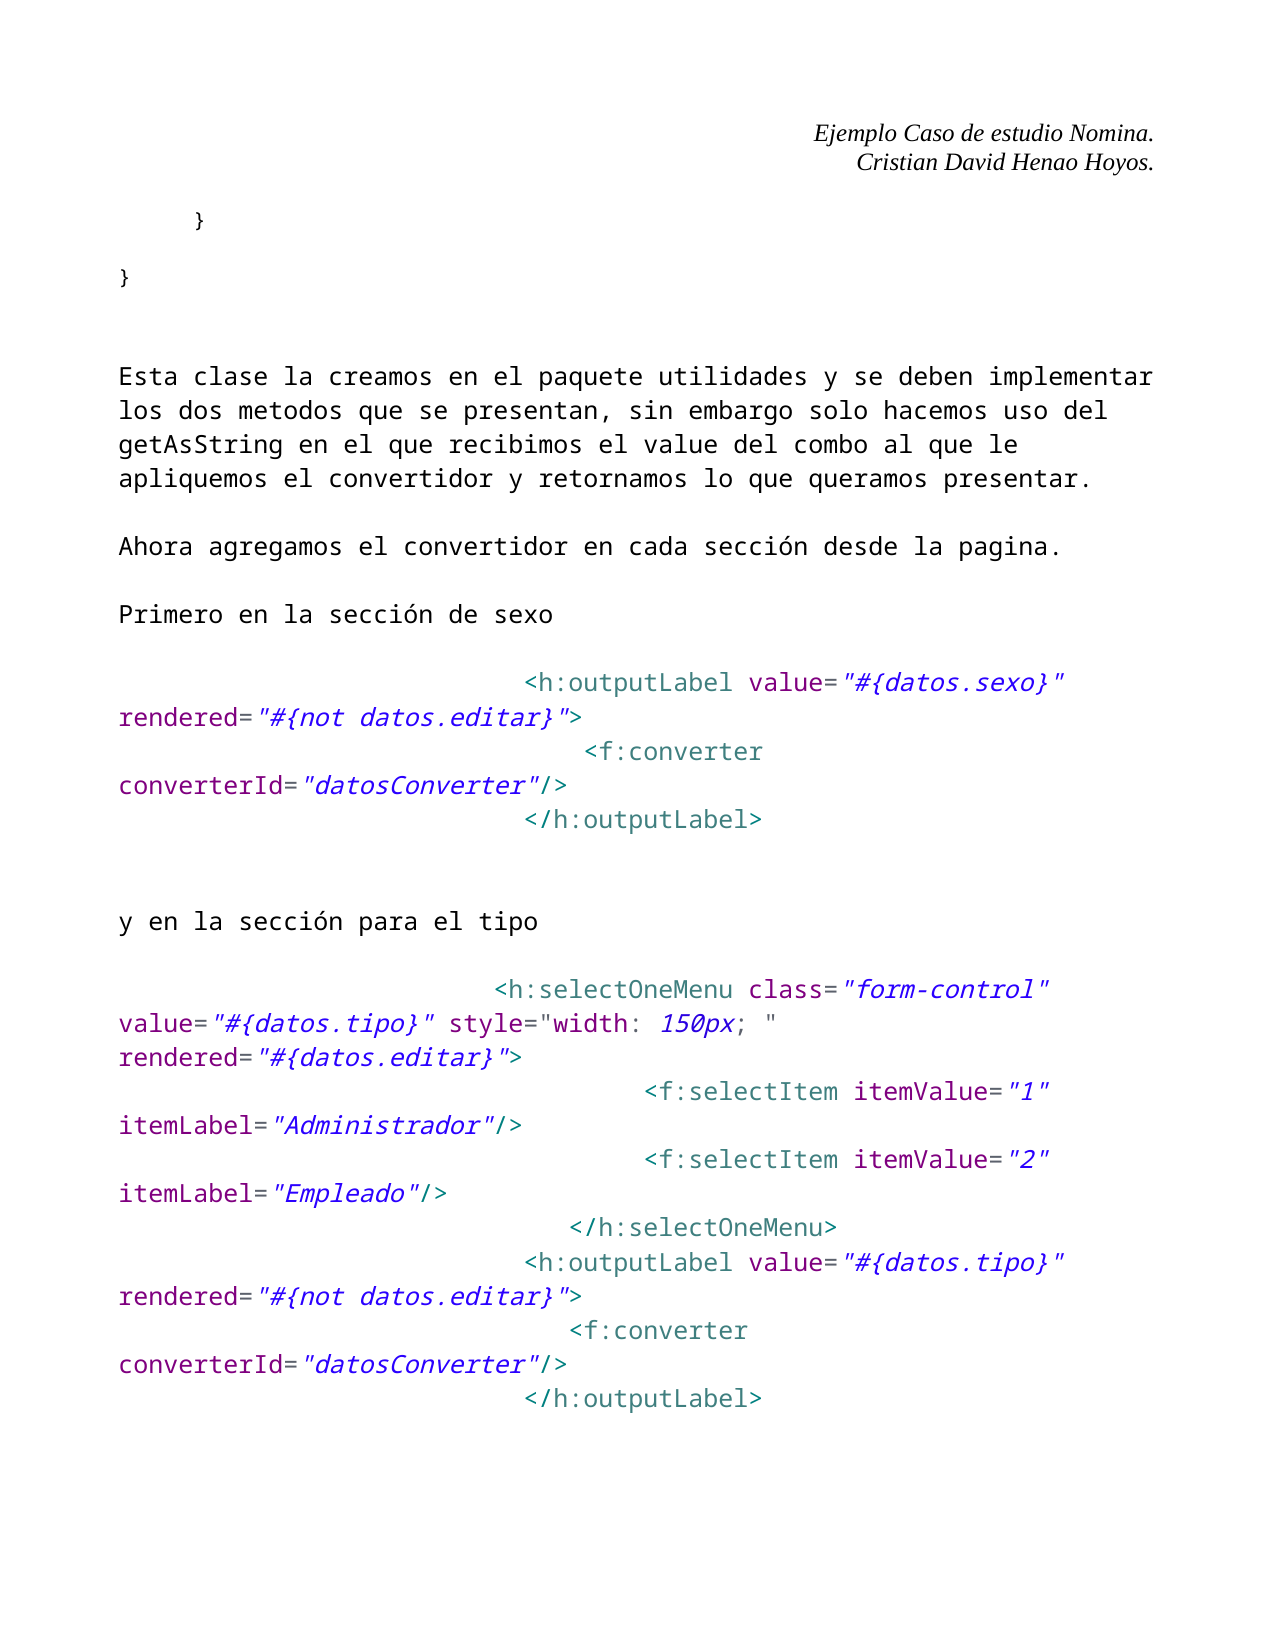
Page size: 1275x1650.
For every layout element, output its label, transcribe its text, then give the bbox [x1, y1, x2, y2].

text <h:outputLabel value="#{datos.tipo}" rendered="#{not datos.editar}"> [118, 1244, 1157, 1312]
text <h:outputLabel value="#{datos.sexo}" rendered="#{not datos.editar}"> [118, 665, 1157, 733]
text <f:selectItem itemValue="1" itemLabel="Administrador"/> [118, 1074, 1157, 1142]
text } [118, 205, 1157, 233]
text </h:selectOneMenu> [118, 1210, 1157, 1244]
text } [118, 262, 1157, 290]
text </h:outputLabel> [118, 1380, 1157, 1414]
text Esta clase la creamos en el paquete utilidades y se deben implementar los dos metodos que se presentan, sin embargo solo hacemos uso del getAsString en el que recibimos el value del combo al que le apliquemos el convertidor y retornamos lo que queramos presentar. [118, 358, 1157, 495]
text Primero en la sección de sexo [118, 597, 1157, 631]
text y en la sección para el tipo [118, 903, 1157, 938]
text </h:outputLabel> [118, 801, 1157, 835]
text Ahora agregamos el convertidor en cada sección desde la pagina. [118, 529, 1157, 563]
text <f:selectItem itemValue="2" itemLabel="Empleado"/> [118, 1142, 1157, 1210]
text <f:converter converterId="datosConverter"/> [118, 1312, 1157, 1380]
text <h:selectOneMenu class="form-control" value="#{datos.tipo}" style="width: 150px; " rendered="#{datos.editar}"> [118, 972, 1157, 1074]
text <f:converter converterId="datosConverter"/> [118, 733, 1157, 801]
